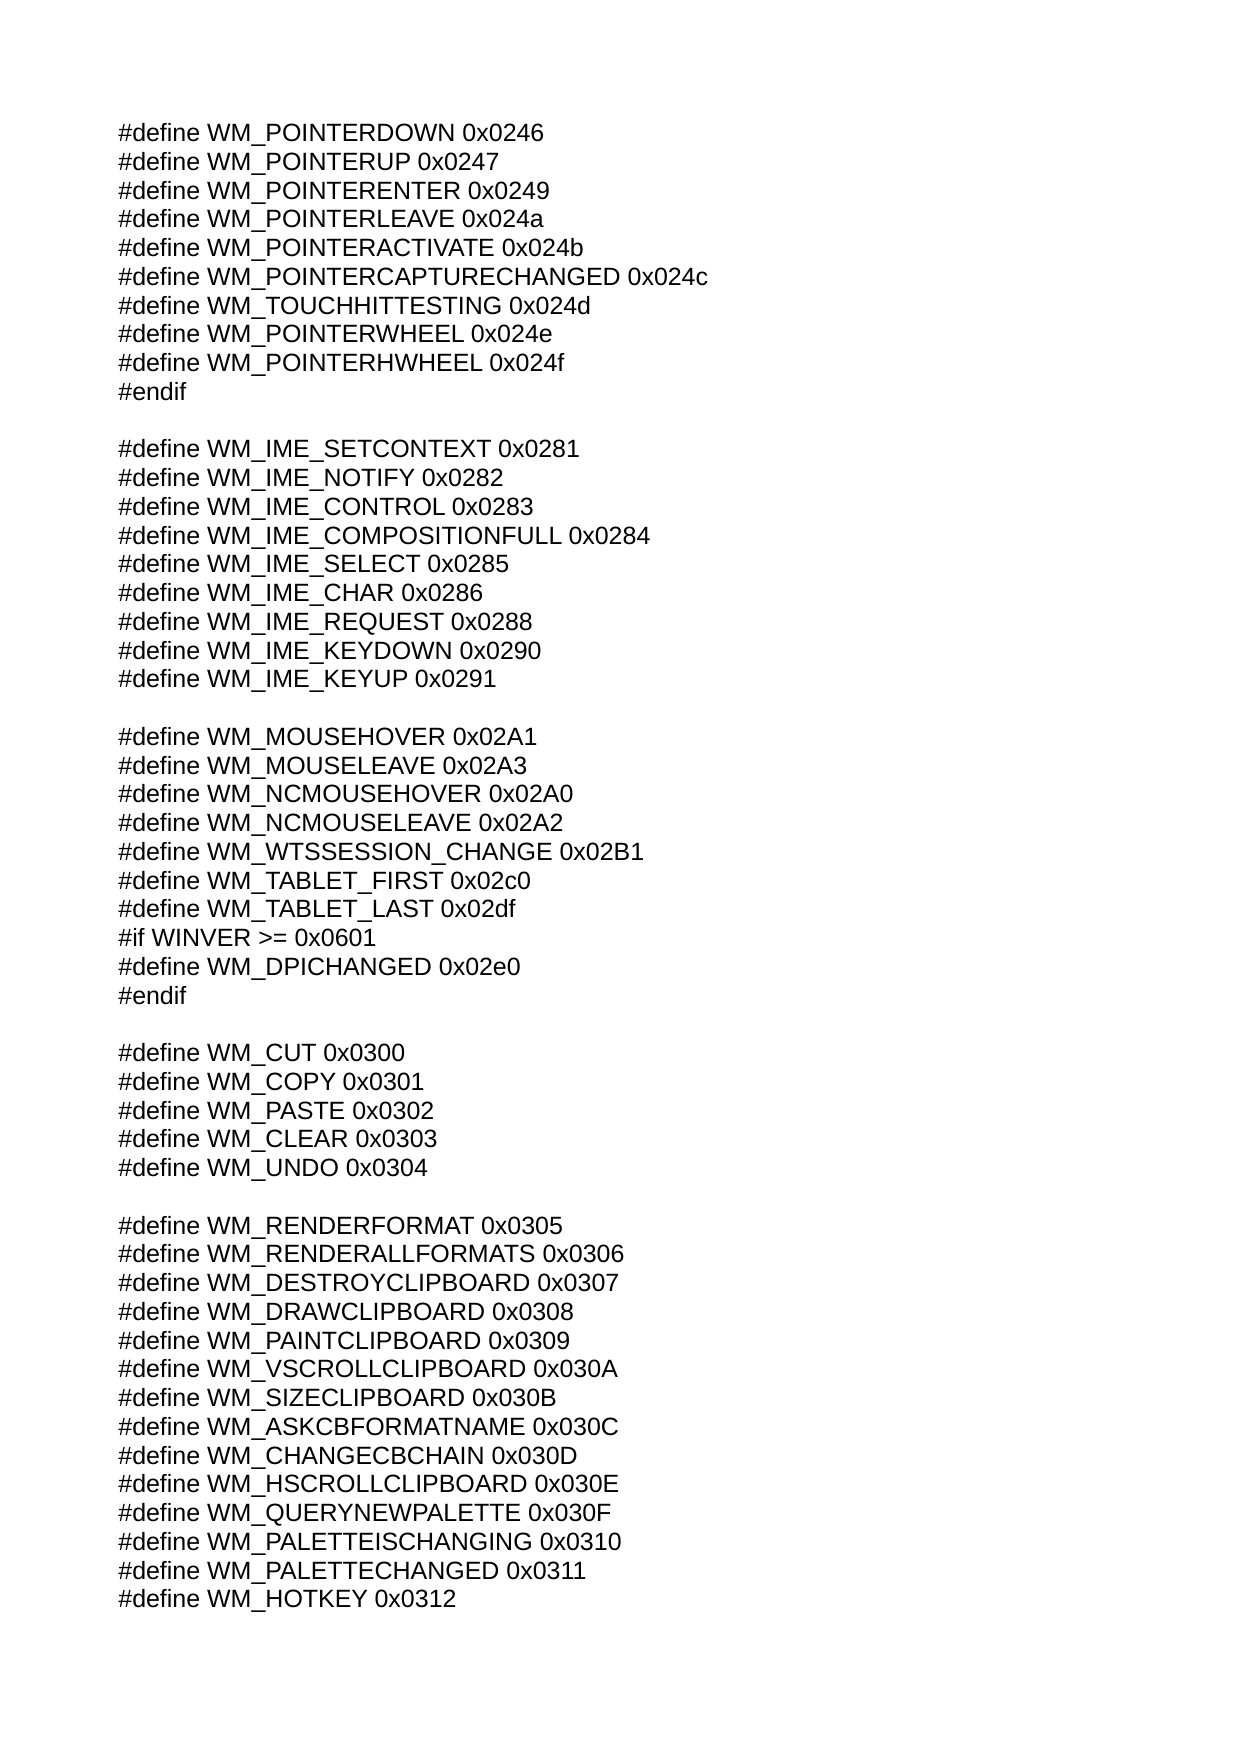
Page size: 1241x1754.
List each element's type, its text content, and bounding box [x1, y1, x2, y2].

text #define WM_RENDERFORMAT 0x0305 #define WM_RENDERALLFORMATS 0x0306 #define WM_DESTROYCLIPBOARD 0x0307 #define WM_DRAWCLIPBOARD 0x0308 #define WM_PAINTCLIPBOARD 0x0309 #define WM_VSCROLLCLIPBOARD 0x030A #define WM_SIZECLIPBOARD 0x030B #define WM_ASKCBFORMATNAME 0x030C #define WM_CHANGECBCHAIN 0x030D #define WM_HSCROLLCLIPBOARD 0x030E #define WM_QUERYNEWPALETTE 0x030F #define WM_PALETTEISCHANGING 0x0310 #define WM_PALETTECHANGED 0x0311 #define WM_HOTKEY 0x0312 [118, 1182, 1122, 1613]
text #define WM_CUT 0x0300 #define WM_COPY 0x0301 #define WM_PASTE 0x0302 #define WM_CLEAR 0x0303 #define WM_UNDO 0x0304 [118, 1009, 1122, 1182]
text #define WM_POINTERDOWN 0x0246 #define WM_POINTERUP 0x0247 #define WM_POINTERENTER 0x0249 #define WM_POINTERLEAVE 0x024a #define WM_POINTERACTIVATE 0x024b #define WM_POINTERCAPTURECHANGED 0x024c #define WM_TOUCHHITTESTING 0x024d #define WM_POINTERWHEEL 0x024e #define WM_POINTERHWHEEL 0x024f #endif #define WM_IME_SETCONTEXT 0x0281 #define WM_IME_NOTIFY 0x0282 #define WM_IME_CONTROL 0x0283 #define WM_IME_COMPOSITIONFULL 0x0284 #define WM_IME_SELECT 0x0285 #define WM_IME_CHAR 0x0286 #define WM_IME_REQUEST 0x0288 #define WM_IME_KEYDOWN 0x0290 #define WM_IME_KEYUP 0x0291 #define WM_MOUSEHOVER 0x02A1 #define WM_MOUSELEAVE 0x02A3 #define WM_NCMOUSEHOVER 0x02A0 #define WM_NCMOUSELEAVE 0x02A2 #define WM_WTSSESSION_CHANGE 0x02B1 #define WM_TABLET_FIRST 0x02c0 #define WM_TABLET_LAST 0x02df #if WINVER >= 0x0601 #define WM_DPICHANGED 0x02e0 #endif [118, 118, 1122, 1009]
